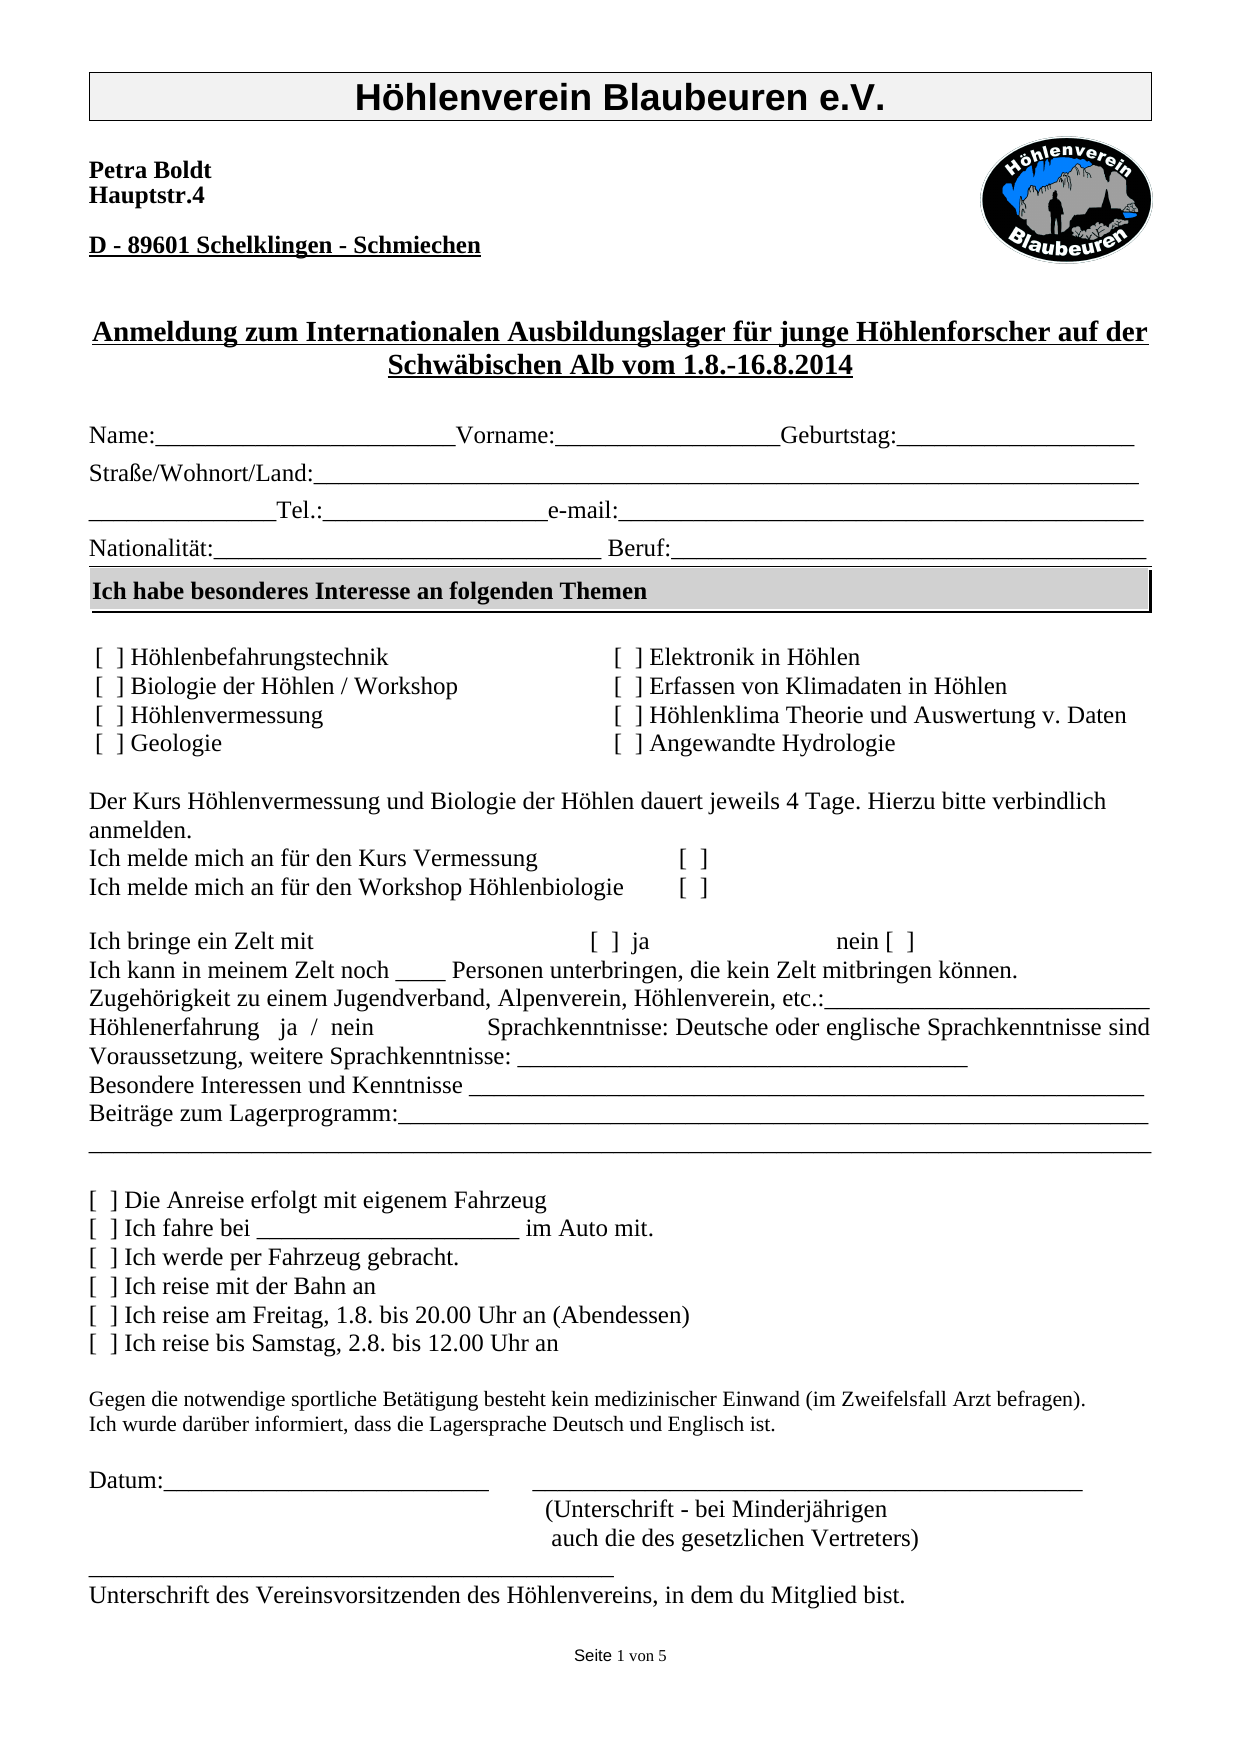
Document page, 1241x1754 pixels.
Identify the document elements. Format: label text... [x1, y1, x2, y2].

text _____________________________________________________________________________________ [89, 1127, 1152, 1156]
text Besondere Interessen und Kenntnisse ______________________________________________________ [89, 1070, 1152, 1098]
text Anmeldung zum Internationalen Ausbildungslager für junge Höhlenforscher auf der Schwäbischen Alb vom 1.8.-16.8.2014 [89, 316, 1152, 381]
text Ich melde mich an für den Workshop Höhlenbiologie [ ] [89, 872, 1152, 901]
text [ ] Höhlenvermessung [ ] Höhlenklima Theorie und Auswertung v. Daten [89, 700, 1152, 728]
text auch die des gesetzlichen Vertreters) [89, 1523, 1152, 1551]
text Petra Boldt [89, 158, 978, 183]
text Höhlenverein Blaubeuren e.V. [90, 73, 1151, 120]
text Ich melde mich an für den Kurs Vermessung [ ] [89, 843, 1152, 872]
text Straße/Wohnort/Land:__________________________________________________________________ [89, 451, 1152, 488]
text Datum:__________________________ ____________________________________________ [89, 1465, 1152, 1494]
text _______________Tel.:__________________e-mail:__________________________________________ [89, 488, 1152, 526]
text Ich bringe ein Zelt mit [ ] ja nein [ ] [89, 926, 1152, 955]
text Hauptstr.4 [89, 183, 978, 208]
text Ich habe besonderes Interesse an folgenden Themen [90, 568, 1148, 609]
text Ich wurde darüber informiert, dass die Lagersprache Deutsch und Englisch ist. [89, 1411, 1152, 1436]
text Ich kann in meinem Zelt noch ____ Personen unterbringen, die kein Zelt mitbringen können. [89, 955, 1152, 983]
text Name:________________________Vorname:__________________Geburtstag:___________________ [89, 413, 1152, 451]
text Unterschrift des Vereinsvorsitzenden des Höhlenvereins, in dem du Mitglied bist. [89, 1580, 1152, 1609]
text Zugehörigkeit zu einem Jugendverband, Alpenverein, Höhlenverein, etc.:__________________________ [89, 983, 1152, 1012]
text (Unterschrift - bei Minderjährigen [89, 1494, 1152, 1523]
picture [979, 135, 1154, 265]
text Nationalität:_______________________________ Beruf:______________________________________ [89, 526, 1152, 566]
text Höhlenerfahrung ja / nein Sprachkenntnisse: Deutsche oder englische Sprachkenntnisse sind Voraussetzung, weitere Sprachkenntnisse: ____________________________________ [89, 1012, 1152, 1070]
text D - 89601 Schelklingen - Schmiechen [89, 233, 978, 258]
text [ ] Geologie [ ] Angewandte Hydrologie [89, 728, 1152, 757]
text Gegen die notwendige sportliche Betätigung besteht kein medizinischer Einwand (im Zweifelsfall Arzt befragen). [89, 1386, 1152, 1411]
text [ ] Ich werde per Fahrzeug gebracht. [89, 1242, 1152, 1271]
text [ ] Die Anreise erfolgt mit eigenem Fahrzeug [89, 1185, 1152, 1213]
text __________________________________________ [89, 1551, 1152, 1580]
text [ ] Ich reise bis Samstag, 2.8. bis 12.00 Uhr an [89, 1328, 1152, 1357]
text [ ] Ich fahre bei _____________________ im Auto mit. [89, 1213, 1152, 1242]
text Der Kurs Höhlenvermessung und Biologie der Höhlen dauert jeweils 4 Tage. Hierzu bitte verbindlich anmelden. [89, 786, 1152, 843]
text [ ] Ich reise am Freitag, 1.8. bis 20.00 Uhr an (Abendessen) [89, 1300, 1152, 1328]
text [ ] Höhlenbefahrungstechnik [ ] Elektronik in Höhlen [89, 642, 1152, 671]
text Beiträge zum Lagerprogramm:____________________________________________________________ [89, 1098, 1152, 1127]
text [ ] Ich reise mit der Bahn an [89, 1271, 1152, 1300]
text [ ] Biologie der Höhlen / Workshop [ ] Erfassen von Klimadaten in Höhlen [89, 671, 1152, 700]
